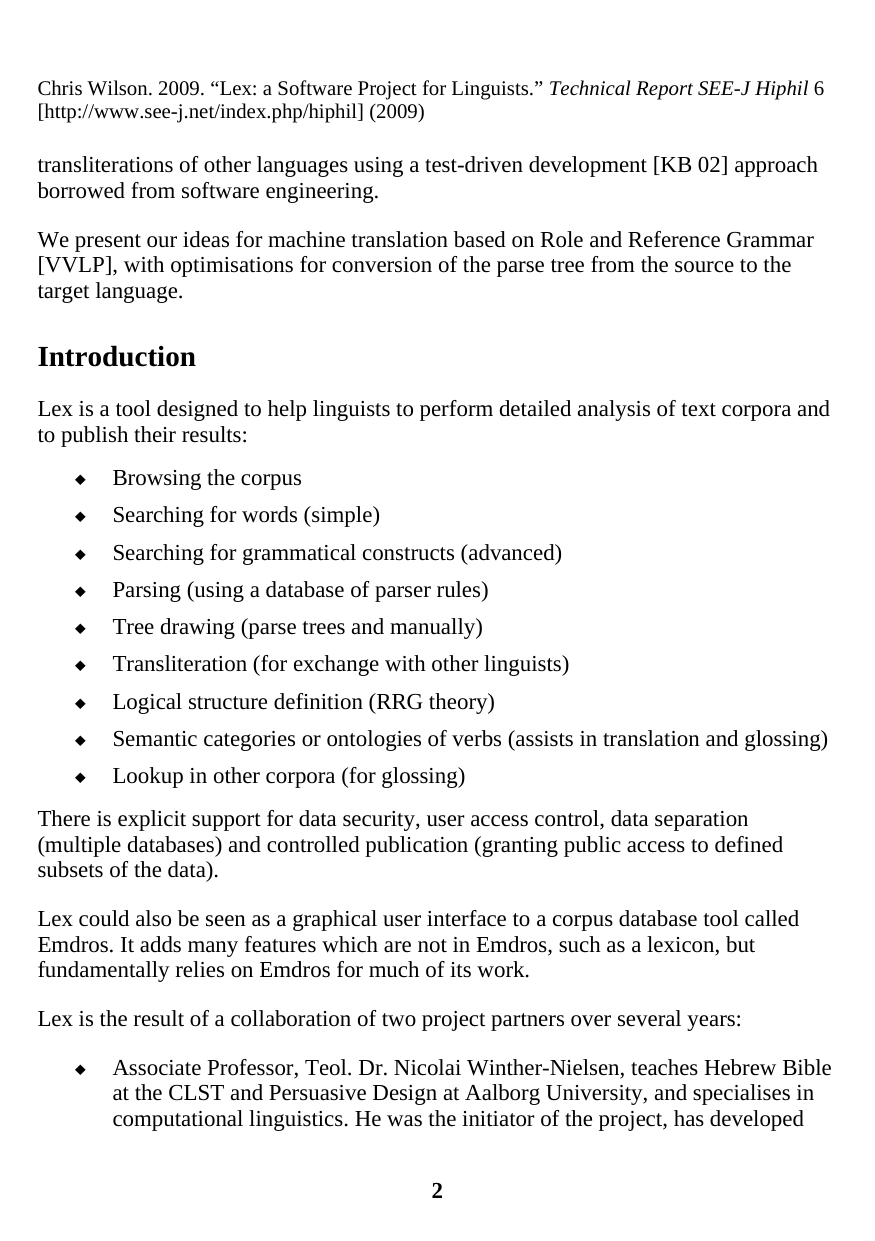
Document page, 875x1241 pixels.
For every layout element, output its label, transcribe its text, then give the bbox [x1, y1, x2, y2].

text Lex is the result of a collaboration of two project partners over several years: [37, 1006, 837, 1031]
list Semantic categories or ontologies of verbs (assists in translation and glossing) [75, 726, 837, 751]
list Associate Professor, Teol. Dr. Nicolai Winther-Nielsen, teaches Hebrew Bible at the CLST and Persuasive Design at Aalborg University, and specialises in computational linguistics. He was the initiator of the project, has developed [75, 1055, 837, 1131]
text We present our ideas for machine translation based on Role and Reference Grammar [VVLP], with optimisations for conversion of the parse tree from the source to the target language. [37, 227, 837, 303]
text transliterations of other languages using a test-driven development [KB 02] approach borrowed from software engineering. [37, 152, 837, 203]
text Lex is a tool designed to help linguists to perform detailed analysis of text corpora and to publish their results: [37, 396, 837, 447]
subtitle Introduction [37, 340, 837, 372]
list Tree drawing (parse trees and manually) [75, 614, 837, 639]
list Parsing (using a database of parser rules) [75, 577, 837, 602]
text Lex could also be seen as a graphical user interface to a corpus database tool called Emdros. It adds many features which are not in Emdros, such as a lexicon, but fundamentally relies on Emdros for much of its work. [37, 906, 837, 982]
list Logical structure definition (RRG theory) [75, 689, 837, 714]
list Searching for grammatical constructs (advanced) [75, 539, 837, 565]
list Searching for words (simple) [75, 502, 837, 528]
list Transliteration (for exchange with other linguists) [75, 651, 837, 677]
text There is explicit support for data security, user access control, data separation (multiple databases) and controlled publication (granting public access to defined subsets of the data). [37, 806, 837, 883]
list Browsing the corpus [75, 465, 837, 490]
list Lookup in other corpora (for glossing) [75, 763, 837, 789]
